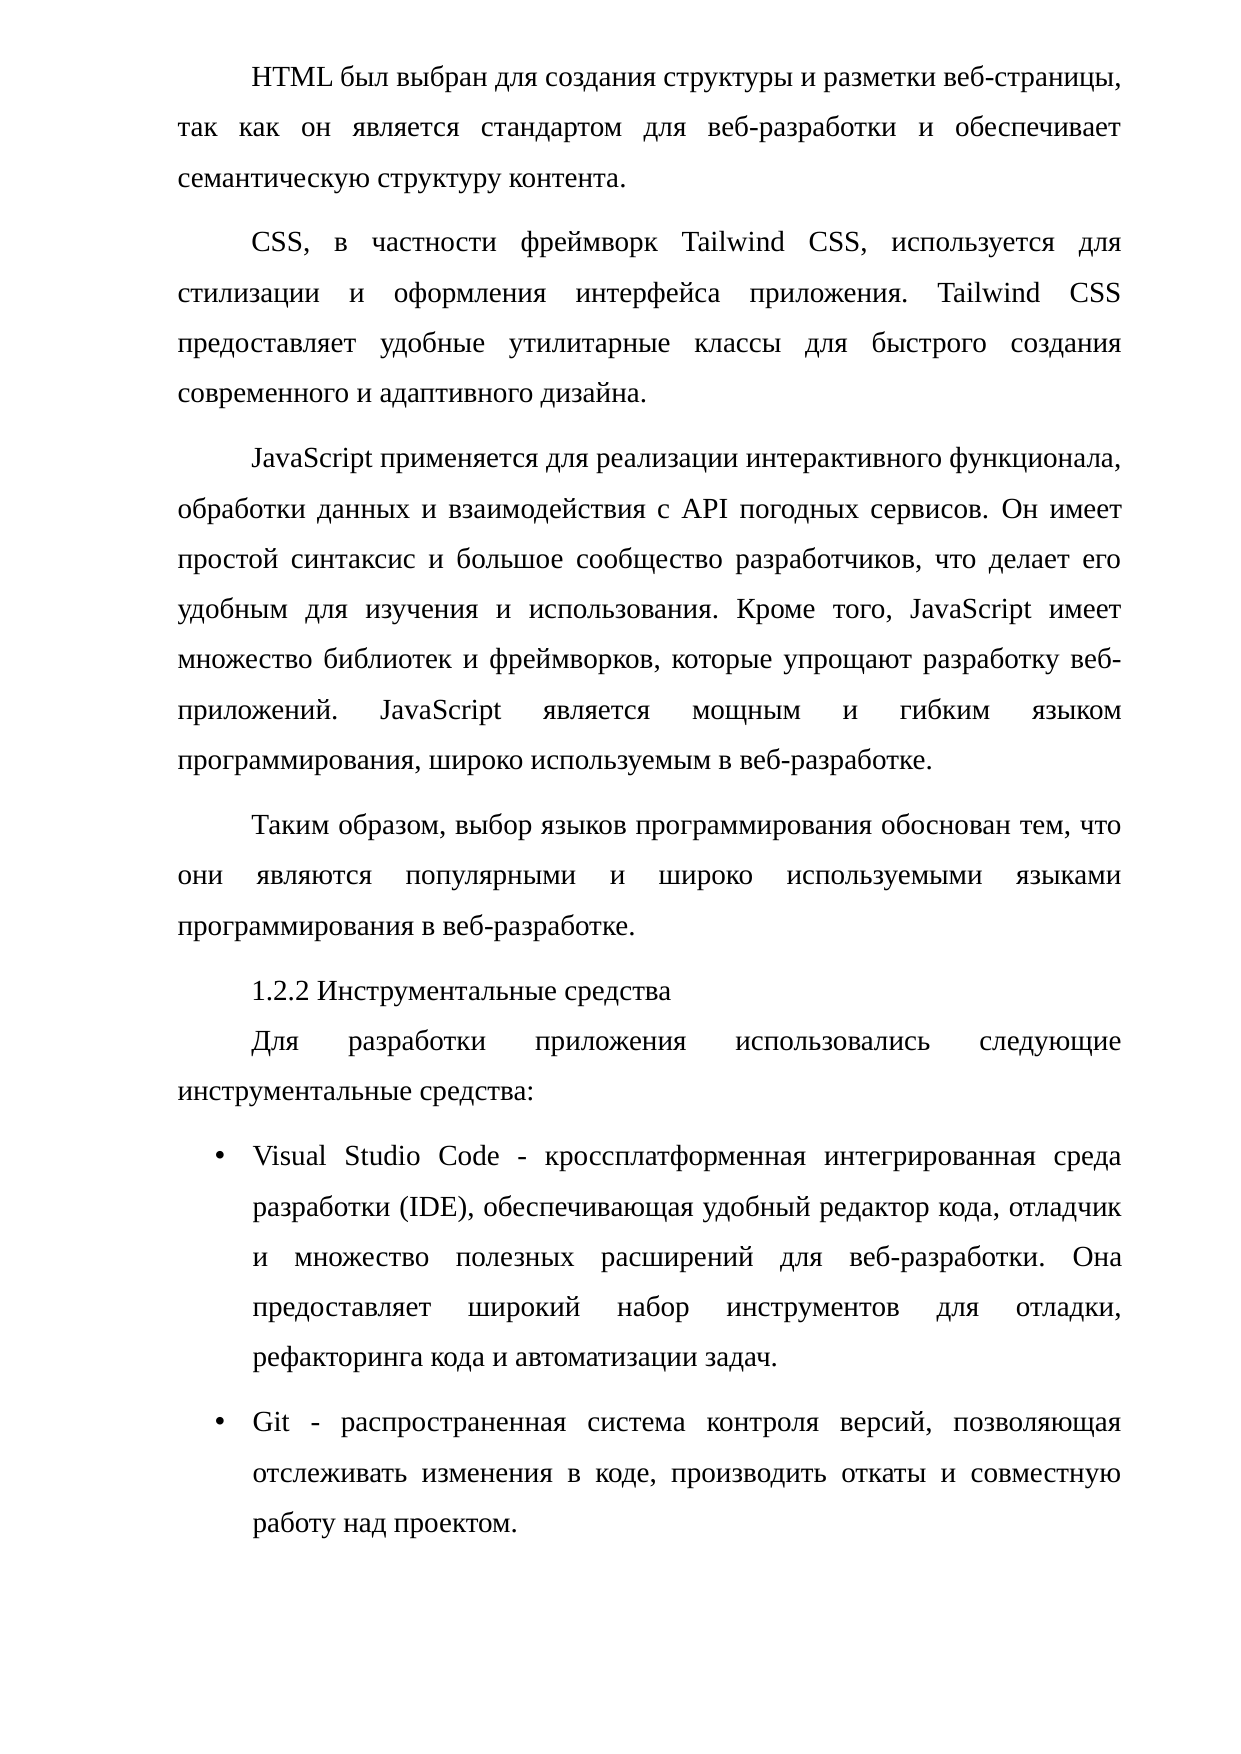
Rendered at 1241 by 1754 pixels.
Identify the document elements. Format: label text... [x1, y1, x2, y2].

text CSS, в частности фреймворк Tailwind CSS, используется для стилизации и оформления интерфейса приложения. Tailwind CSS предоставляет удобные утилитарные классы для быстрого создания современного и адаптивного дизайна. [177, 224, 1122, 409]
list Visual Studio Code - кроссплатформенная интегрированная среда разработки (IDE), обеспечивающая удобный редактор кода, отладчик и множество полезных расширений для веб-разработки. Она предоставляет широкий набор инструментов для отладки, рефакторинга кода и автоматизации задач. [215, 1138, 1122, 1373]
list Git - распространенная система контроля версий, позволяющая отслеживать изменения в коде, производить откаты и совместную работу над проектом. [215, 1404, 1122, 1539]
text Таким образом, выбор языков программирования обоснован тем, что они являются популярными и широко используемыми языками программирования в веб-разработке. [177, 807, 1122, 941]
text Для разработки приложения использовались следующие инструментальные средства: [177, 1023, 1122, 1107]
text JavaScript применяется для реализации интерактивного функционала, обработки данных и взаимодействия с API погодных сервисов. Он имеет простой синтаксис и большое сообщество разработчиков, что делает его удобным для изучения и использования. Кроме того, JavaScript имеет множество библиотек и фреймворков, которые упрощают разработку веб-приложений. JavaScript является мощным и гибким языком программирования, широко используемым в веб-разработке. [177, 440, 1122, 776]
subtitle 1.2.2 Инструментальные средства [177, 973, 1122, 1006]
text HTML был выбран для создания структуры и разметки веб-страницы, так как он является стандартом для веб-разработки и обеспечивает семантическую структуру контента. [177, 59, 1122, 193]
